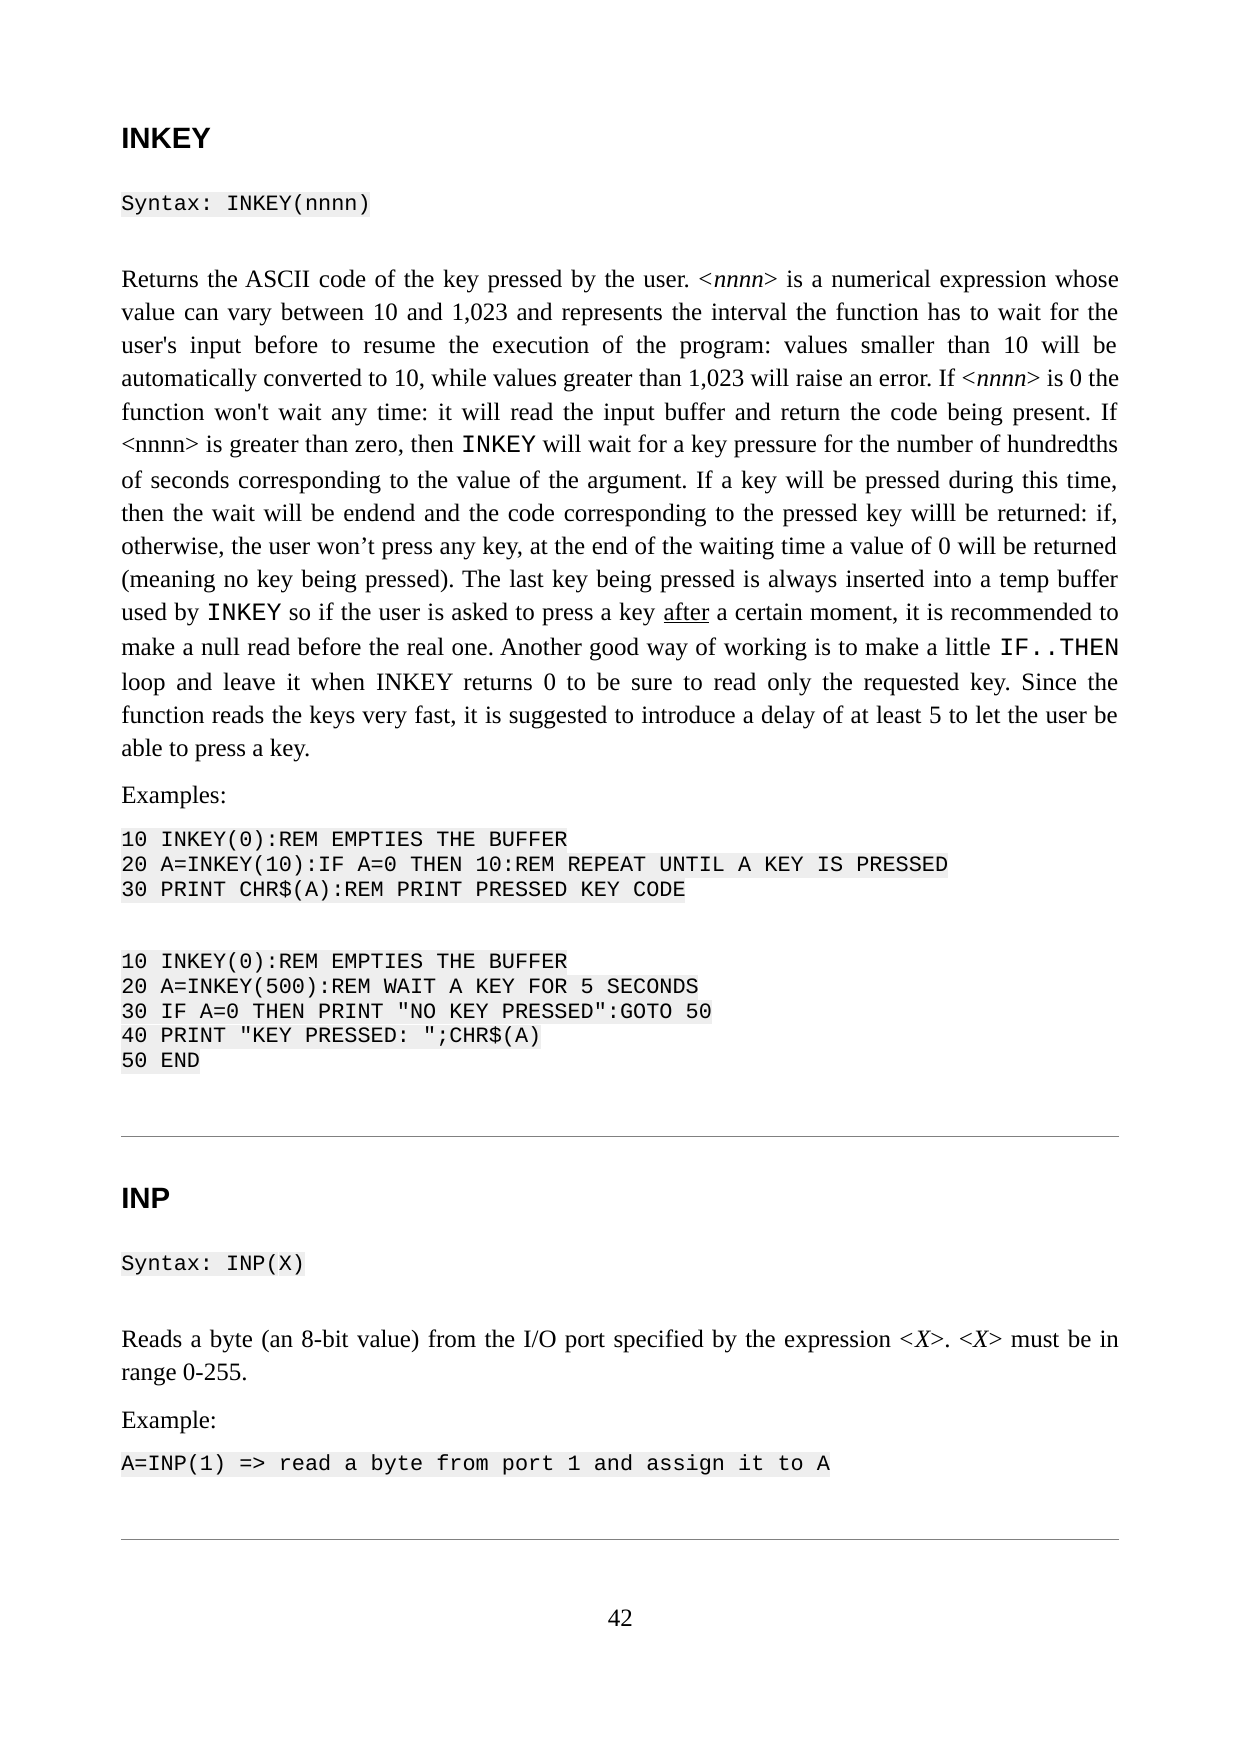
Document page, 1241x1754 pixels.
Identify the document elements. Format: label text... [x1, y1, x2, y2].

text Examples: [121, 781, 1119, 809]
text 30 IF A=0 THEN PRINT "NO KEY PRESSED":GOTO 50 [685, 1000, 1119, 1024]
text 50 END [200, 1049, 1119, 1074]
text Returns the ASCII code of the key pressed by the user. <nnnn> is a numerical expression whose value can vary between 10 and 1,023 and represents the interval the function has to wait for the user's input before to resume the execution of the program: values smaller than 10 will be automatically converted to 10, while values greater than 1,023 will raise an error. If <nnnn> is 0 the function won't wait any time: it will read the input buffer and return the code being present. If <nnnn> is greater than zero, then INKEY will wait for a key pressure for the number of hundredths of seconds corresponding to the value of the argument. If a key will be pressed during this time, then the wait will be endend and the code corresponding to the pressed key willl be returned: if, otherwise, the user won’t press any key, at the end of the waiting time a value of 0 will be returned (meaning no key being pressed). The last key being pressed is always inserted into a temp buffer used by INKEY so if the user is asked to press a key after a certain moment, it is recommended to make a null read before the real one. Another good way of working is to make a little IF..THEN loop and leave it when INKEY returns 0 to be sure to read only the requested key. Since the function reads the keys very fast, it is suggested to introduce a delay of at least 5 to let the user be able to press a key. [121, 264, 1119, 762]
text Syntax: INP(X) [305, 1252, 1119, 1276]
text 40 PRINT "KEY PRESSED: ";CHR$(A) [121, 1024, 1119, 1049]
text 20 A=INKEY(500):REM WAIT A KEY FOR 5 SECONDS [698, 975, 1119, 1000]
subtitle INKEY [121, 121, 1119, 155]
text 50 END [121, 1049, 134, 1074]
text Example: [121, 1405, 1119, 1433]
text Syntax: INKEY(nnnn) [370, 192, 1119, 217]
text Reads a byte (an 8-bit value) from the I/O port specified by the expression <X>. <X> must be in range 0-255. [121, 1324, 1119, 1386]
subtitle INP [121, 1181, 1119, 1214]
text 30 PRINT CHR$(A):REM PRINT PRESSED KEY CODE [685, 878, 1119, 903]
text 10 INKEY(0):REM EMPTIES THE BUFFER [567, 828, 1119, 853]
text Syntax: INP(X) [278, 1252, 292, 1276]
text 10 INKEY(0):REM EMPTIES THE BUFFER [567, 950, 1119, 975]
text Syntax: INKEY(nnnn) [121, 192, 200, 217]
text A=INP(1) => read a byte from port 1 and assign it to A [830, 1452, 1119, 1477]
text 20 A=INKEY(10):IF A=0 THEN 10:REM REPEAT UNTIL A KEY IS PRESSED [948, 853, 1119, 878]
text Syntax: INKEY(nnnn) [305, 192, 357, 217]
